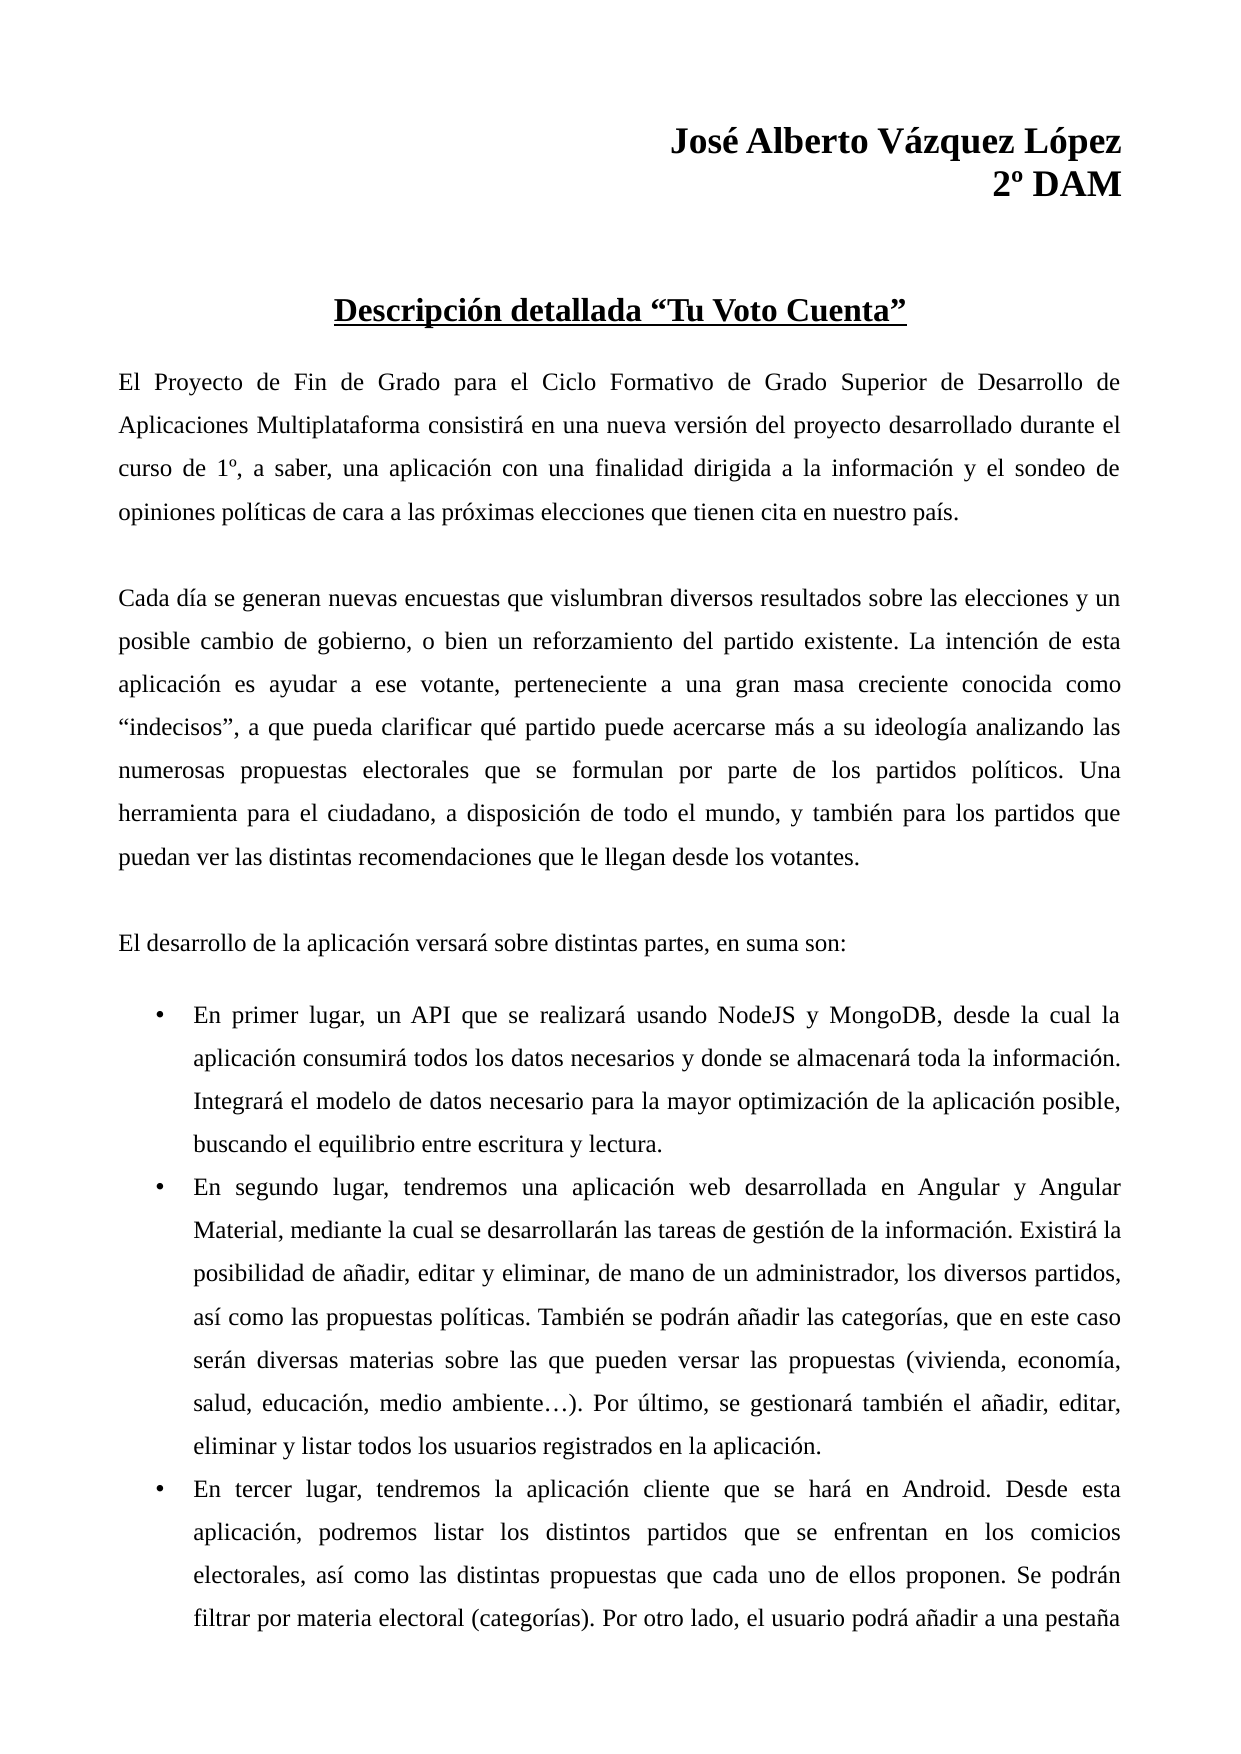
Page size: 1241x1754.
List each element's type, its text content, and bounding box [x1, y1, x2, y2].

text El Proyecto de Fin de Grado para el Ciclo Formativo de Grado Superior de Desarrollo de Aplicaciones Multiplataforma consistirá en una nueva versión del proyecto desarrollado durante el curso de 1º, a saber, una aplicación con una finalidad dirigida a la información y el sondeo de opiniones políticas de cara a las próximas elecciones que tienen cita en nuestro país. [118, 367, 1122, 525]
text José Alberto Vázquez López [118, 118, 1122, 161]
text Descripción detallada “Tu Voto Cuenta” [118, 291, 1122, 329]
list En segundo lugar, tendremos una aplicación web desarrollada en Angular y Angular Material, mediante la cual se desarrollarán las tareas de gestión de la información. Existirá la posibilidad de añadir, editar y eliminar, de mano de un administrador, los diversos partidos, así como las propuestas políticas. También se podrán añadir las categorías, que en este caso serán diversas materias sobre las que pueden versar las propuestas (vivienda, economía, salud, educación, medio ambiente…). Por último, se gestionará también el añadir, editar, eliminar y listar todos los usuarios registrados en la aplicación. [156, 1172, 1122, 1460]
text El desarrollo de la aplicación versará sobre distintas partes, en suma son: [118, 928, 1122, 957]
list En tercer lugar, tendremos la aplicación cliente que se hará en Android. Desde esta aplicación, podremos listar los distintos partidos que se enfrentan en los comicios electorales, así como las distintas propuestas que cada uno de ellos proponen. Se podrán filtrar por materia electoral (categorías). Por otro lado, el usuario podrá añadir a una pestaña [156, 1474, 1122, 1632]
list En primer lugar, un API que se realizará usando NodeJS y MongoDB, desde la cual la aplicación consumirá todos los datos necesarios y donde se almacenará toda la información. Integrará el modelo de datos necesario para la mayor optimización de la aplicación posible, buscando el equilibrio entre escritura y lectura. [156, 1000, 1122, 1158]
text Cada día se generan nuevas encuestas que vislumbran diversos resultados sobre las elecciones y un posible cambio de gobierno, o bien un reforzamiento del partido existente. La intención de esta aplicación es ayudar a ese votante, perteneciente a una gran masa creciente conocida como “indecisos”, a que pueda clarificar qué partido puede acercarse más a su ideología analizando las numerosas propuestas electorales que se formulan por parte de los partidos políticos. Una herramienta para el ciudadano, a disposición de todo el mundo, y también para los partidos que puedan ver las distintas recomendaciones que le llegan desde los votantes. [118, 583, 1122, 870]
text 2º DAM [118, 161, 1122, 204]
